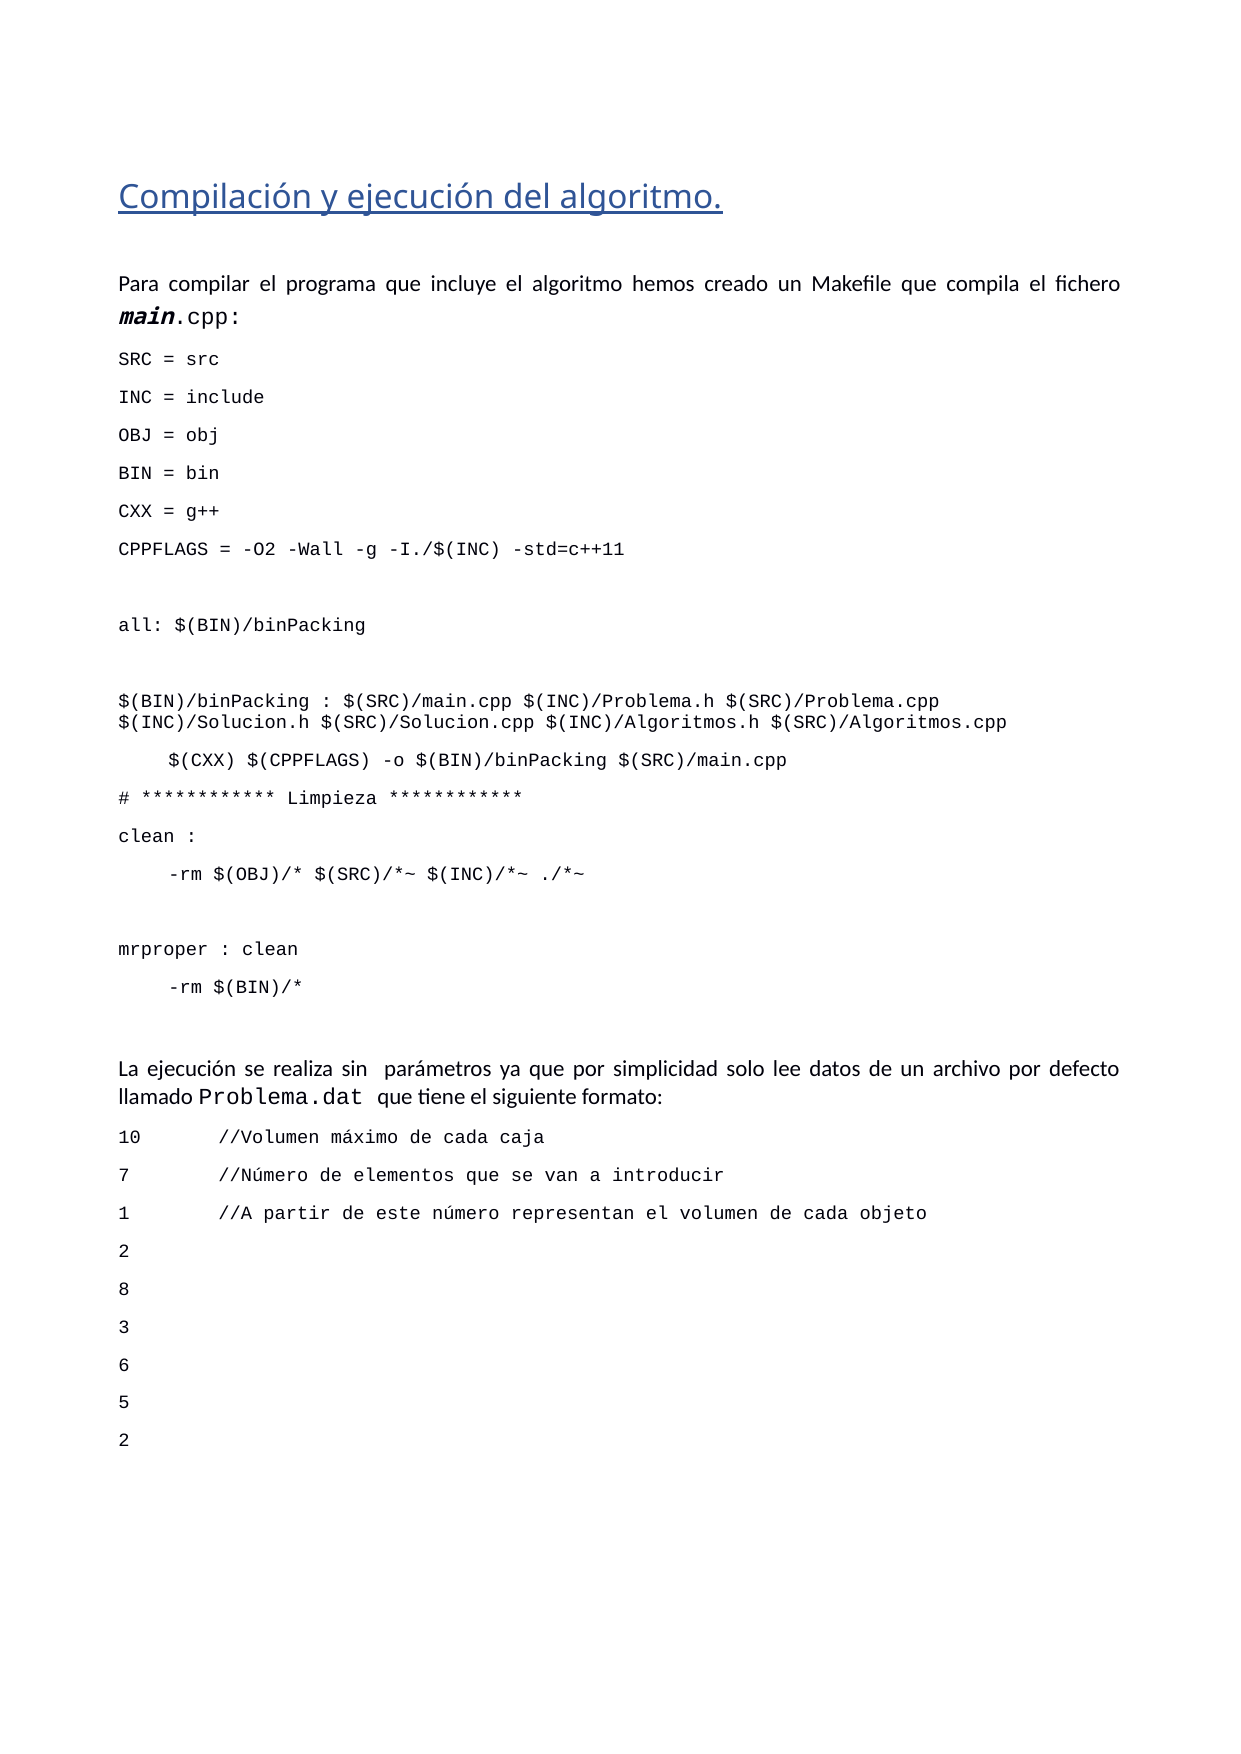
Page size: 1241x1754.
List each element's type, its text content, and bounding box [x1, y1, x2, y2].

text -rm $(BIN)/* [118, 978, 1122, 999]
text # ************ Limpieza ************ [118, 788, 1122, 810]
text clean : [118, 826, 1122, 848]
text 5 [118, 1393, 1122, 1414]
text $(CXX) $(CPPFLAGS) -o $(BIN)/binPacking $(SRC)/main.cpp [118, 751, 1122, 772]
text Para compilar el programa que incluye el algoritmo hemos creado un Makefile que compila el fichero main.cpp: [118, 269, 1122, 331]
text OBJ = obj [118, 426, 1122, 447]
text 2 [118, 1431, 1122, 1452]
text CPPFLAGS = -O2 -Wall -g -I./$(INC) -std=c++11 [118, 540, 1122, 561]
text La ejecución se realiza sin parámetros ya que por simplicidad solo lee datos de un archivo por defecto llamado Problema.dat que tiene el siguiente formato: [118, 1054, 1122, 1111]
text 3 [118, 1317, 1122, 1339]
text 10 //Volumen máximo de cada caja [118, 1128, 1122, 1149]
text 2 [118, 1242, 1122, 1263]
subtitle Compilación y ejecución del algoritmo. [118, 173, 1122, 219]
text 8 [118, 1279, 1122, 1301]
text 7 //Número de elementos que se van a introducir [118, 1166, 1122, 1187]
text 6 [118, 1355, 1122, 1377]
text mrproper : clean [118, 940, 1122, 961]
text CXX = g++ [118, 502, 1122, 523]
text $(BIN)/binPacking : $(SRC)/main.cpp $(INC)/Problema.h $(SRC)/Problema.cpp $(INC)/Solucion.h $(SRC)/Solucion.cpp $(INC)/Algoritmos.h $(SRC)/Algoritmos.cpp [118, 691, 1122, 734]
text -rm $(OBJ)/* $(SRC)/*~ $(INC)/*~ ./*~ [118, 864, 1122, 886]
text 1 //A partir de este número representan el volumen de cada objeto [118, 1204, 1122, 1225]
text all: $(BIN)/binPacking [118, 616, 1122, 637]
text SRC = src [118, 350, 1122, 371]
text INC = include [118, 388, 1122, 409]
text BIN = bin [118, 464, 1122, 485]
